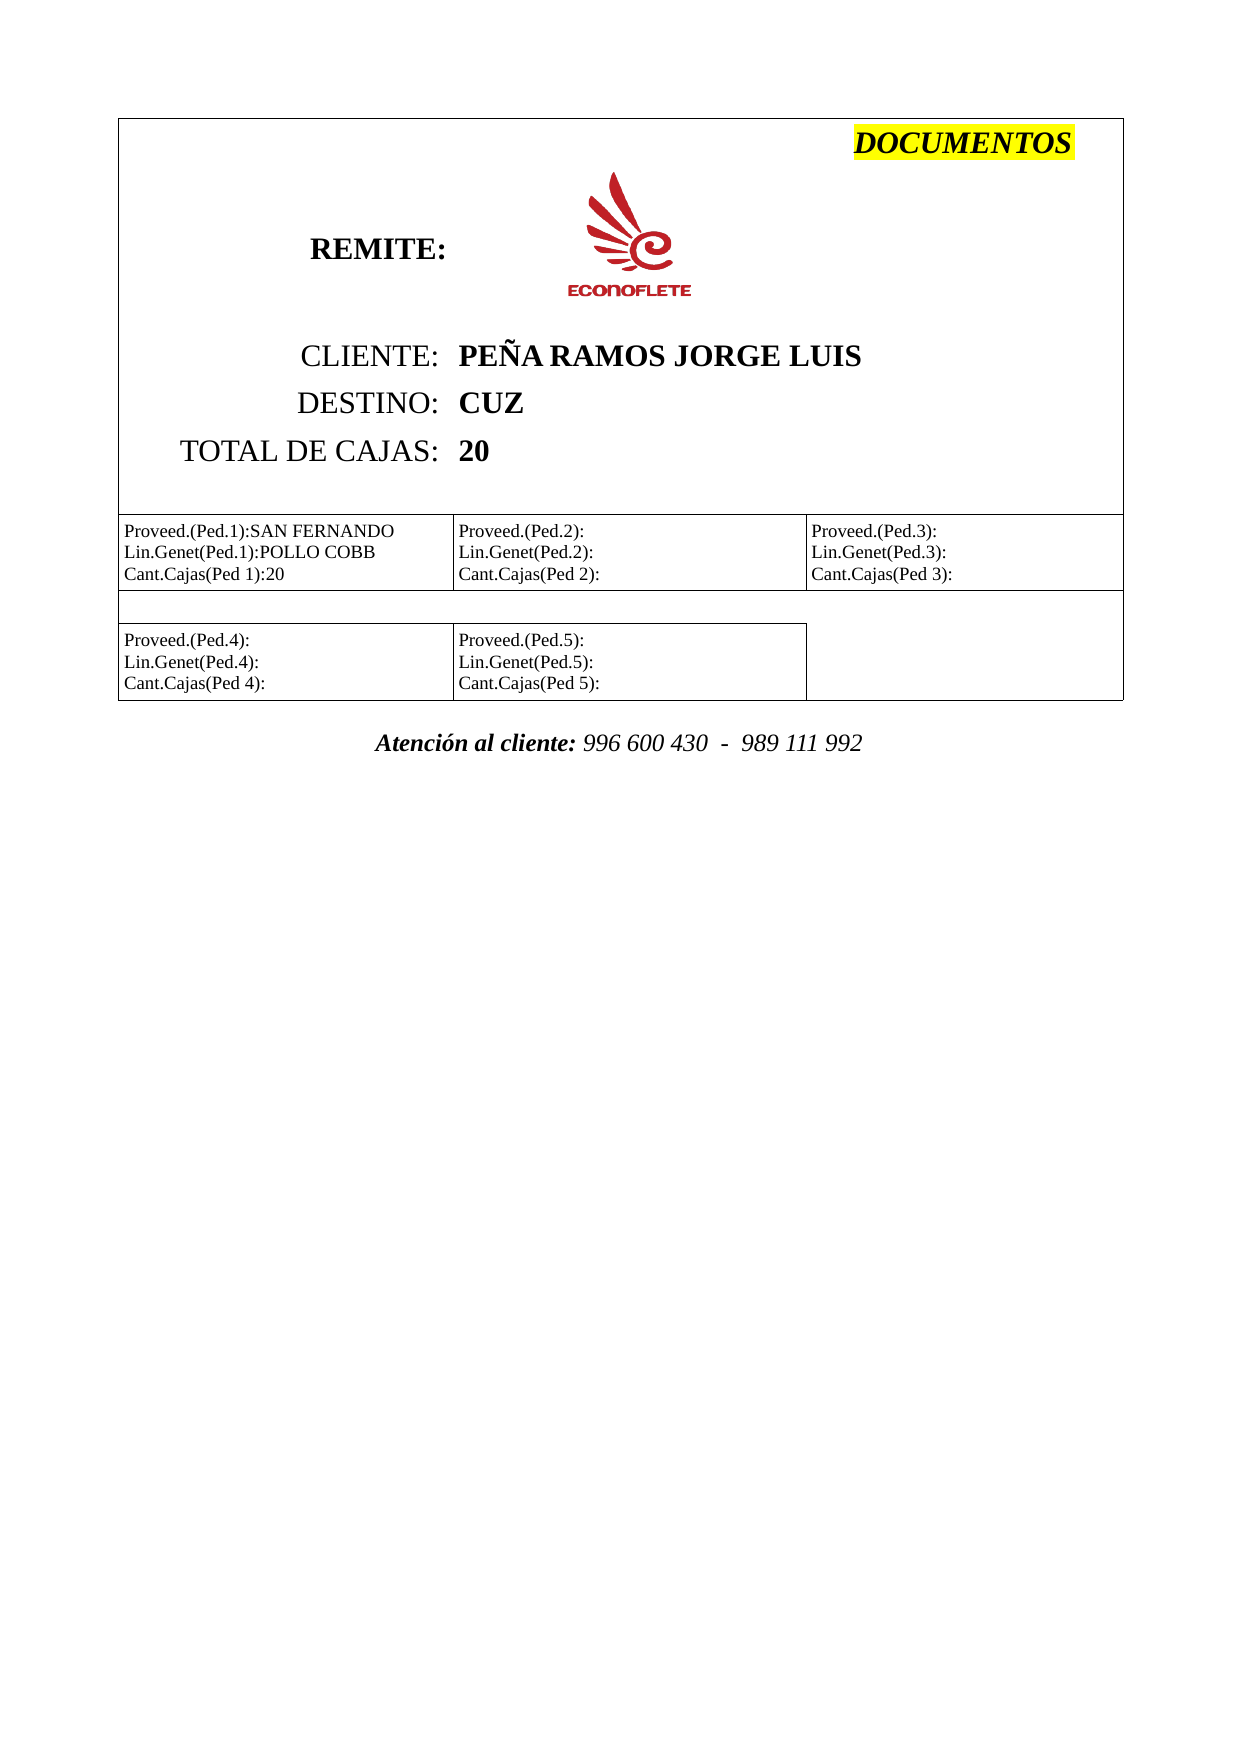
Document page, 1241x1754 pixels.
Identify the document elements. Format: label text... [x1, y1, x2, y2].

table_cell TOTAL DE CAJAS: [119, 426, 453, 474]
table_cell Proveed.(Ped.1):SAN FERNANDO Lin.Genet(Ped.1):POLLO COBB Cant.Cajas(Ped 1):20 [119, 515, 453, 590]
table_cell [453, 474, 806, 514]
table_cell [806, 166, 1123, 332]
table_cell Proveed.(Ped.5): Lin.Genet(Ped.5): Cant.Cajas(Ped 5): [454, 624, 806, 699]
table_cell [806, 474, 1123, 514]
table_cell DESTINO: [119, 379, 453, 426]
table_cell REMITE: [119, 166, 453, 332]
table_cell [806, 591, 1123, 623]
table_cell [453, 166, 806, 332]
table_cell [119, 474, 453, 514]
table_cell Proveed.(Ped.3): Lin.Genet(Ped.3): Cant.Cajas(Ped 3): [807, 515, 1123, 590]
table_cell [807, 623, 1123, 699]
table_header DOCUMENTOS [806, 119, 1123, 166]
table_header [119, 119, 453, 166]
table_cell PEÑA RAMOS JORGE LUIS [453, 332, 1123, 379]
table_cell [806, 379, 1123, 426]
table_cell CLIENTE: [119, 332, 453, 379]
table_cell Proveed.(Ped.2): Lin.Genet(Ped.2): Cant.Cajas(Ped 2): [454, 515, 806, 590]
table_cell 20 [453, 426, 1123, 474]
table_cell [453, 591, 806, 623]
table_header [453, 119, 806, 166]
text Atención al cliente: 996 600 430 - 989 111 992 [118, 728, 1122, 757]
picture [552, 171, 707, 297]
table_cell CUZ [453, 379, 806, 426]
table_cell [119, 591, 453, 623]
table_cell Proveed.(Ped.4): Lin.Genet(Ped.4): Cant.Cajas(Ped 4): [119, 624, 453, 699]
